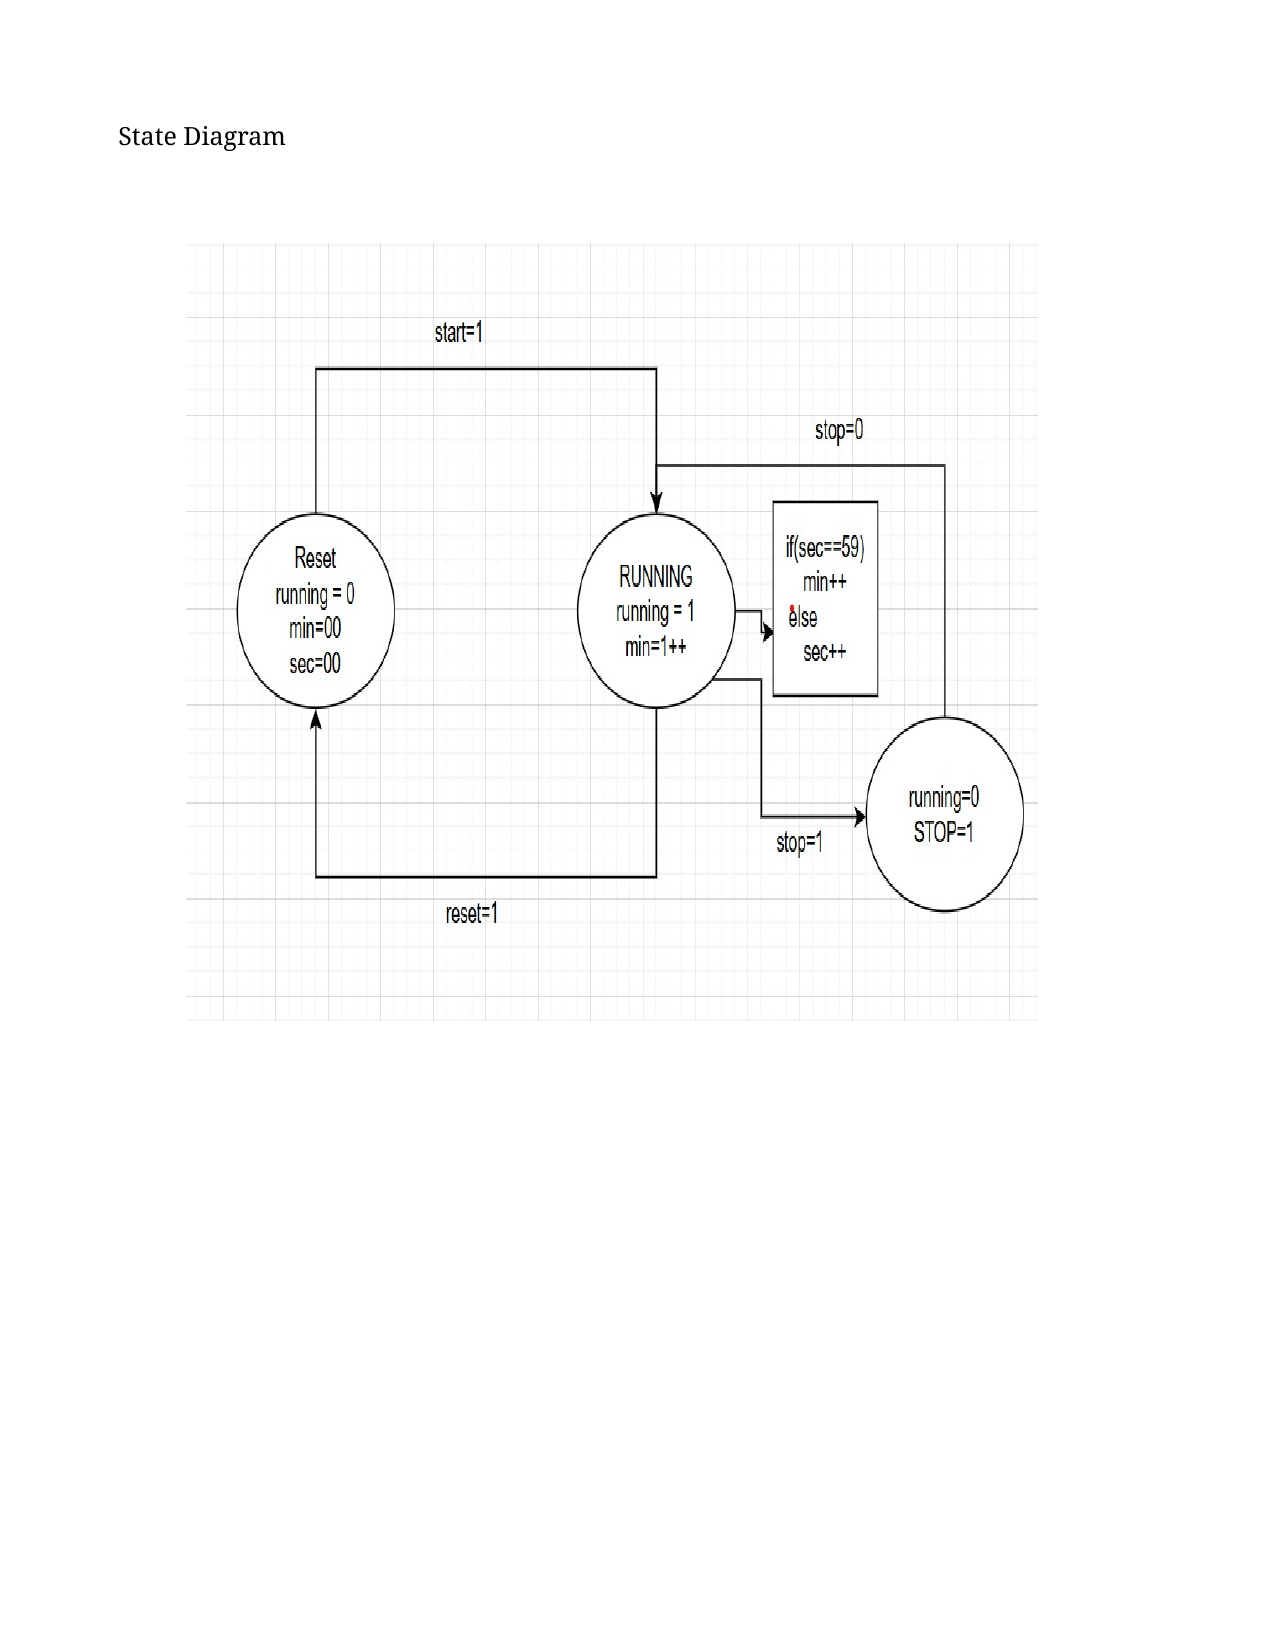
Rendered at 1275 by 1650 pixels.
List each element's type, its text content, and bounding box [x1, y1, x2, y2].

text State Diagram [118, 118, 1157, 152]
picture [186, 243, 1039, 1021]
